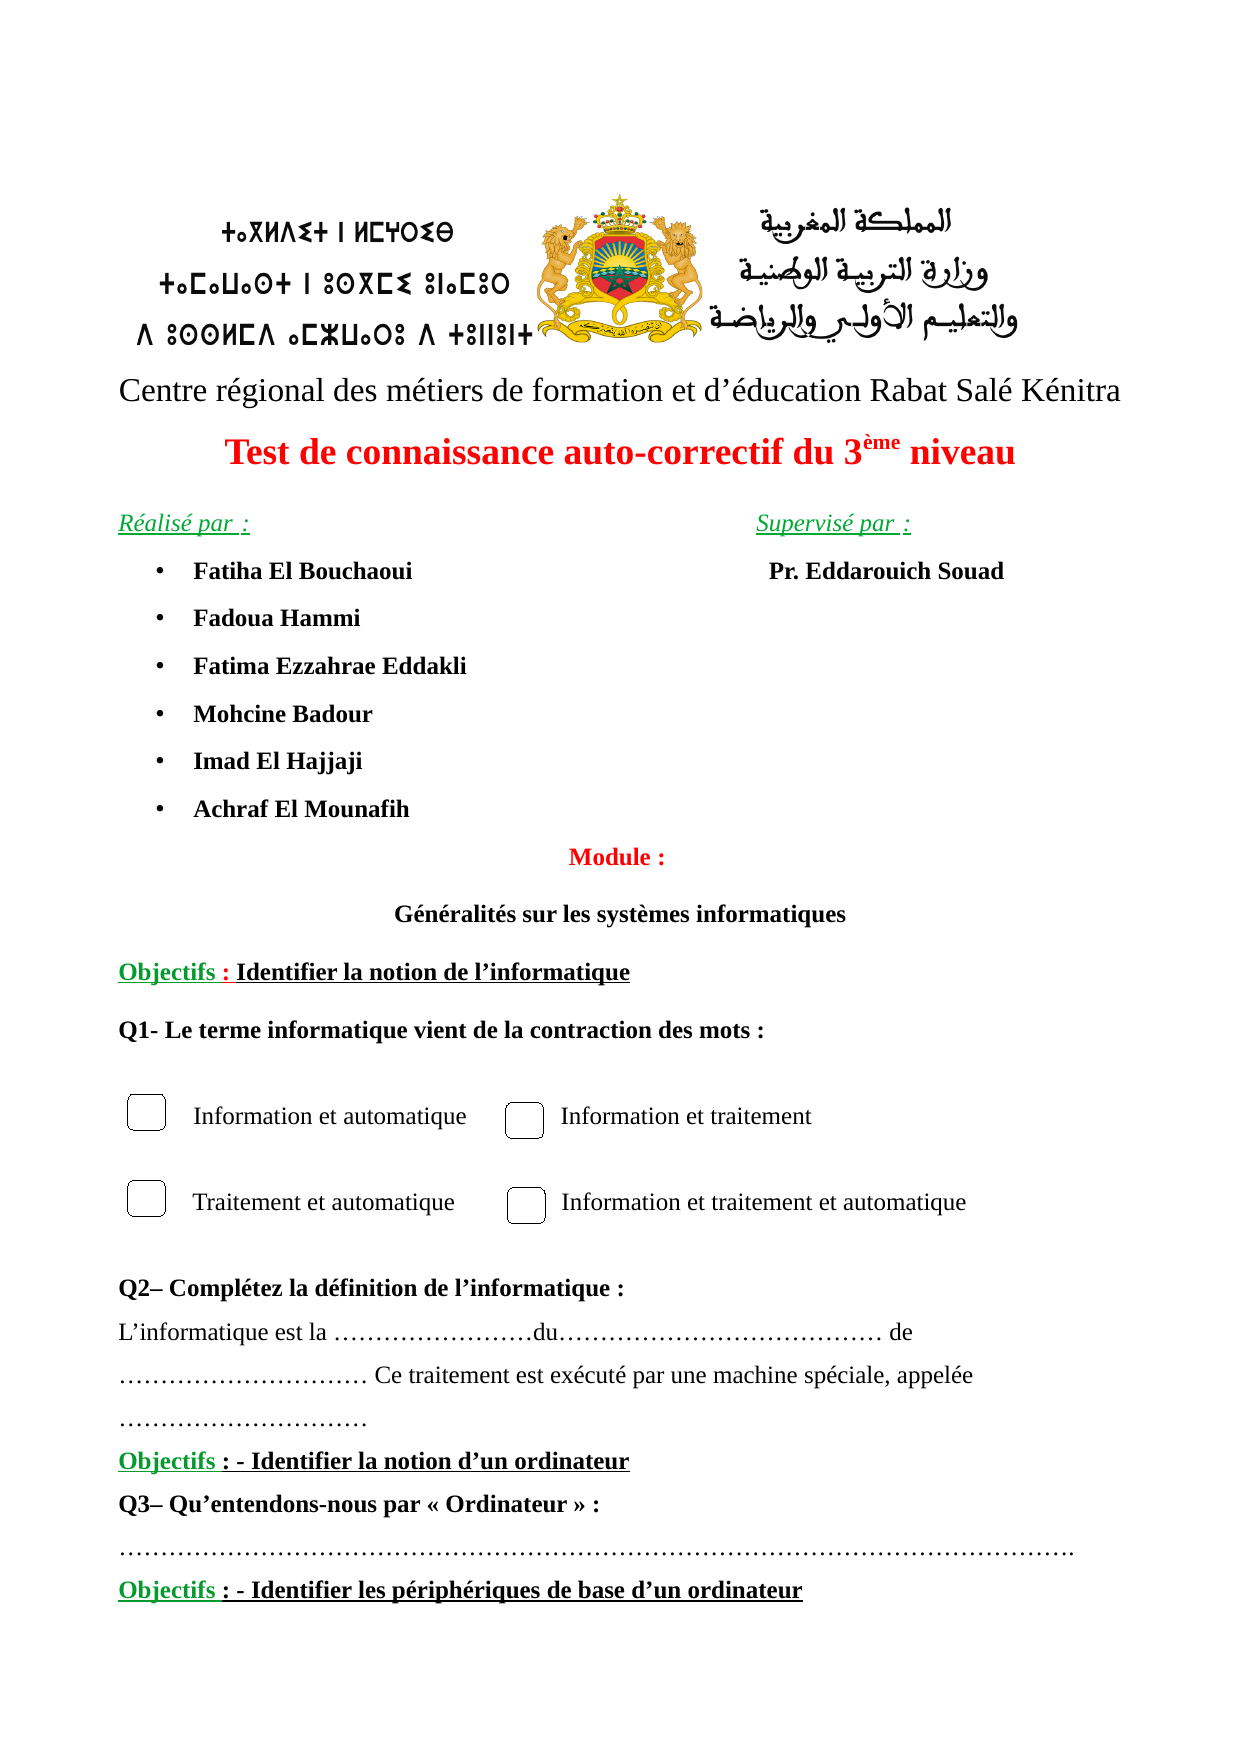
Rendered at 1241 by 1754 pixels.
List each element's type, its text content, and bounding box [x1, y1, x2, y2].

text Q2– Complétez la définition de l’informatique : [118, 1273, 1122, 1302]
list Fatima Ezzahrae Eddakli [156, 651, 1122, 680]
text Q1- Le terme informatique vient de la contraction des mots : [118, 1015, 1122, 1043]
text Objectifs : - Identifier les périphériques de base d’un ordinateur [118, 1575, 1122, 1604]
text Test de connaissance auto-correctif du 3ème niveau [118, 429, 1122, 472]
text Objectifs : - Identifier la notion d’un ordinateur [118, 1446, 1122, 1475]
picture [118, 176, 1123, 365]
text Traitement et automatique Information et traitement et automatique [118, 1187, 1122, 1216]
text Information et automatique Information et traitement [118, 1101, 1122, 1130]
list Fatiha El Bouchaoui Pr. Eddarouich Souad [156, 556, 1122, 585]
list Achraf El Mounafih [156, 794, 1122, 823]
text Q3– Qu’entendons-nous par « Ordinateur » : [118, 1489, 1122, 1518]
text L’informatique est la ……………………du………………………………… de ………………………… Ce traitement est exécuté par une machine spéciale, appelée ………………………… [118, 1317, 1122, 1432]
text Objectifs : Identifier la notion de l’informatique [118, 957, 1122, 986]
list Mohcine Badour [156, 699, 1122, 727]
list Imad El Hajjaji [156, 746, 1122, 775]
text Module : [118, 842, 1122, 870]
text Généralités sur les systèmes informatiques [118, 899, 1122, 928]
text Centre régional des métiers de formation et d’éducation Rabat Salé Kénitra [118, 365, 1122, 409]
text Réalisé par : Supervisé par : [118, 508, 1122, 537]
list Fadoua Hammi [156, 603, 1122, 632]
text ……………………………………………………………………………………………………. [118, 1532, 1122, 1561]
